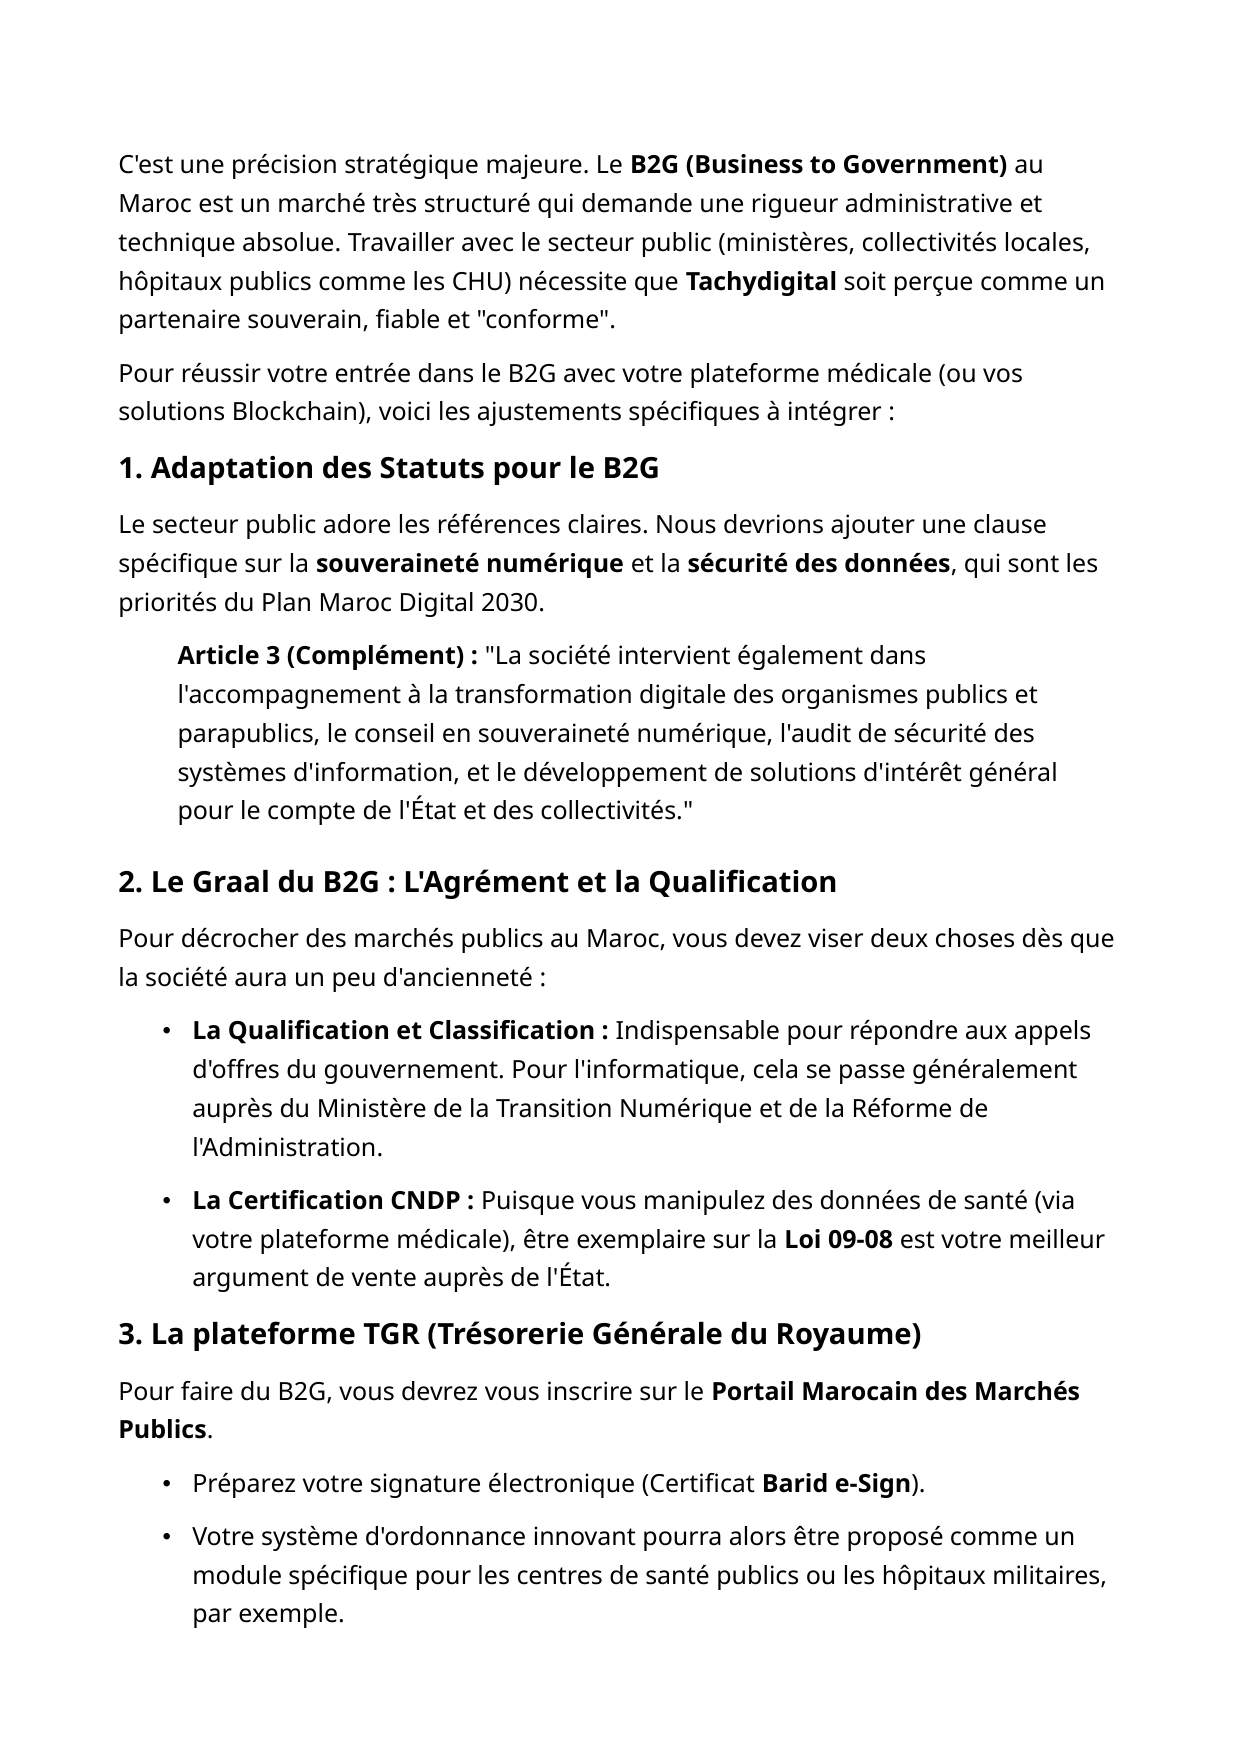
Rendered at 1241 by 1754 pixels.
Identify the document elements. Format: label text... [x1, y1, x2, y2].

text Pour réussir votre entrée dans le B2G avec votre plateforme médicale (ou vos solutions Blockchain), voici les ajustements spécifiques à intégrer : [118, 355, 1122, 428]
list La Certification CNDP : Puisque vous manipulez des données de santé (via votre plateforme médicale), être exemplaire sur la Loi 09-08 est votre meilleur argument de vente auprès de l'État. [162, 1183, 1122, 1294]
subtitle 3. La plateforme TGR (Trésorerie Générale du Royaume) [118, 1313, 1122, 1353]
subtitle 1. Adaptation des Statuts pour le B2G [118, 447, 1122, 487]
list Votre système d'ordonnance innovant pourra alors être proposé comme un module spécifique pour les centres de santé publics ou les hôpitaux militaires, par exemple. [162, 1519, 1122, 1630]
list La Qualification et Classification : Indispensable pour répondre aux appels d'offres du gouvernement. Pour l'informatique, cela se passe généralement auprès du Ministère de la Transition Numérique et de la Réforme de l'Administration. [162, 1013, 1122, 1163]
list Préparez votre signature électronique (Certificat Barid e-Sign). [162, 1465, 1122, 1499]
subtitle 2. Le Graal du B2G : L'Agrément et la Qualification [118, 861, 1122, 901]
text C'est une précision stratégique majeure. Le B2G (Business to Government) au Maroc est un marché très structuré qui demande une rigueur administrative et technique absolue. Travailler avec le secteur public (ministères, collectivités locales, hôpitaux publics comme les CHU) nécessite que Tachydigital soit perçue comme un partenaire souverain, fiable et "conforme". [118, 147, 1122, 336]
text Article 3 (Complément) : "La société intervient également dans l'accompagnement à la transformation digitale des organismes publics et parapublics, le conseil en souveraineté numérique, l'audit de sécurité des systèmes d'information, et le développement de solutions d'intérêt général pour le compte de l'État et des collectivités." [177, 638, 1063, 827]
text Pour faire du B2G, vous devrez vous inscrire sur le Portail Marocain des Marchés Publics. [118, 1373, 1122, 1446]
text Le secteur public adore les références claires. Nous devrions ajouter une clause spécifique sur la souveraineté numérique et la sécurité des données, qui sont les priorités du Plan Maroc Digital 2030. [118, 507, 1122, 619]
text Pour décrocher des marchés publics au Maroc, vous devez viser deux choses dès que la société aura un peu d'ancienneté : [118, 921, 1122, 994]
